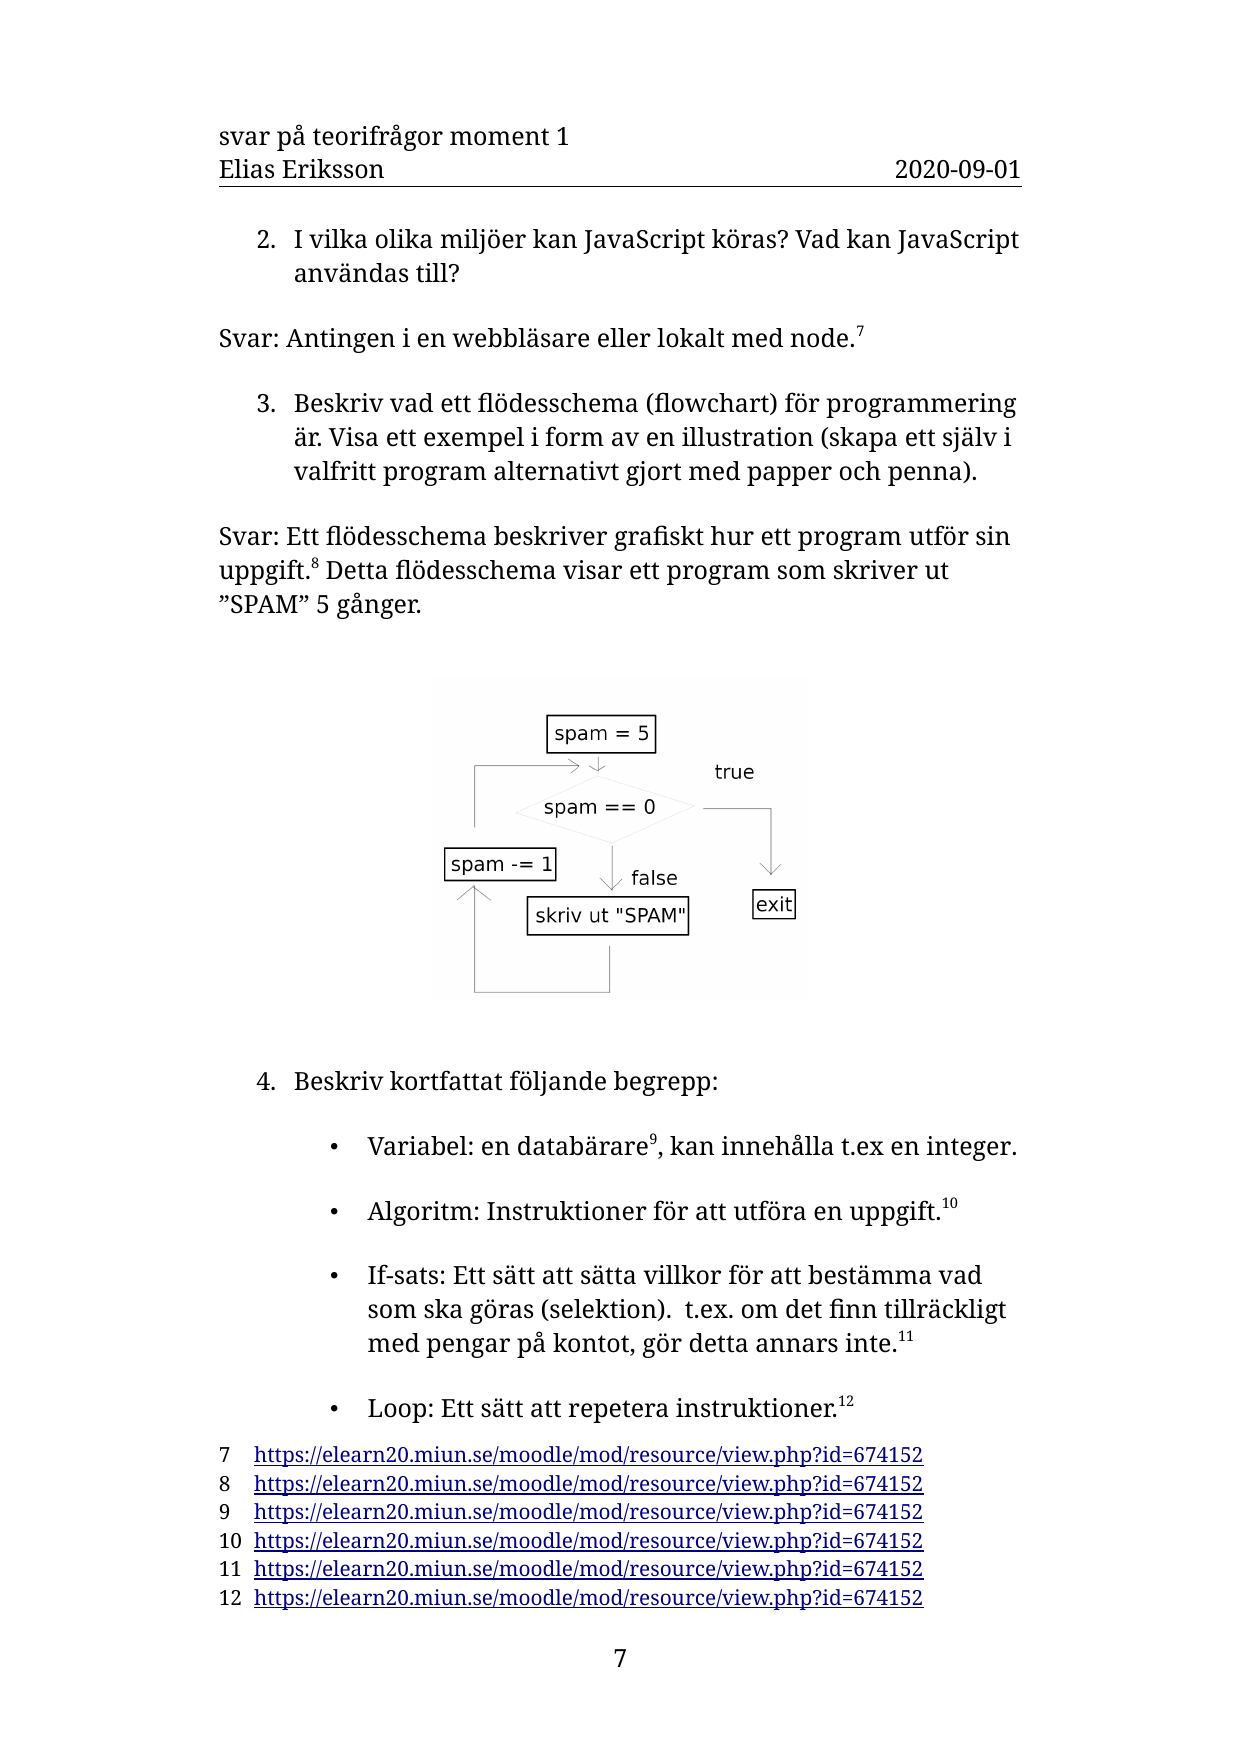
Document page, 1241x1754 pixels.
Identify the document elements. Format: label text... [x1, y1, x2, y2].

list https://elearn20.miun.se/moodle/mod/resource/view.php?id=674152 [218, 1526, 1022, 1554]
list Beskriv vad ett flödesschema (flowchart) för programmering är. Visa ett exempel i form av en illustration (skapa ett själv i valfritt program alternativt gjort med papper och penna). [256, 386, 1022, 488]
list Beskriv kortfattat följande begrepp: [256, 1064, 1022, 1098]
list https://elearn20.miun.se/moodle/mod/resource/view.php?id=674152 [218, 1497, 1022, 1526]
text Svar: Ett flödesschema beskriver grafiskt hur ett program utför sin uppgift. Detta flödesschema visar ett program som skriver ut ”SPAM” 5 gånger. [218, 518, 1022, 655]
list Variabel: en databärare, kan innehålla t.ex en integer. [330, 1128, 1022, 1162]
text Svar: Antingen i en webbläsare eller lokalt med node. [218, 321, 1022, 355]
list Algoritm: Instruktioner för att utföra en uppgift. [330, 1193, 1022, 1227]
list https://elearn20.miun.se/moodle/mod/resource/view.php?id=674152 [218, 1583, 1022, 1611]
list I vilka olika miljöer kan JavaScript köras? Vad kan JavaScript användas till? [256, 222, 1022, 290]
list If-sats: Ett sätt att sätta villkor för att bestämma vad som ska göras (selektion). t.ex. om det finn tillräckligt med pengar på kontot, gör detta annars inte. [330, 1258, 1022, 1360]
list Loop: Ett sätt att repetera instruktioner. [330, 1391, 1022, 1425]
text https://elearn20.miun.se/moodle/mod/resource/view.php?id=674152 [218, 1469, 1022, 1497]
text https://elearn20.miun.se/moodle/mod/resource/view.php?id=674152 [218, 1441, 1022, 1469]
picture [431, 677, 809, 999]
list https://elearn20.miun.se/moodle/mod/resource/view.php?id=674152 [218, 1554, 1022, 1583]
